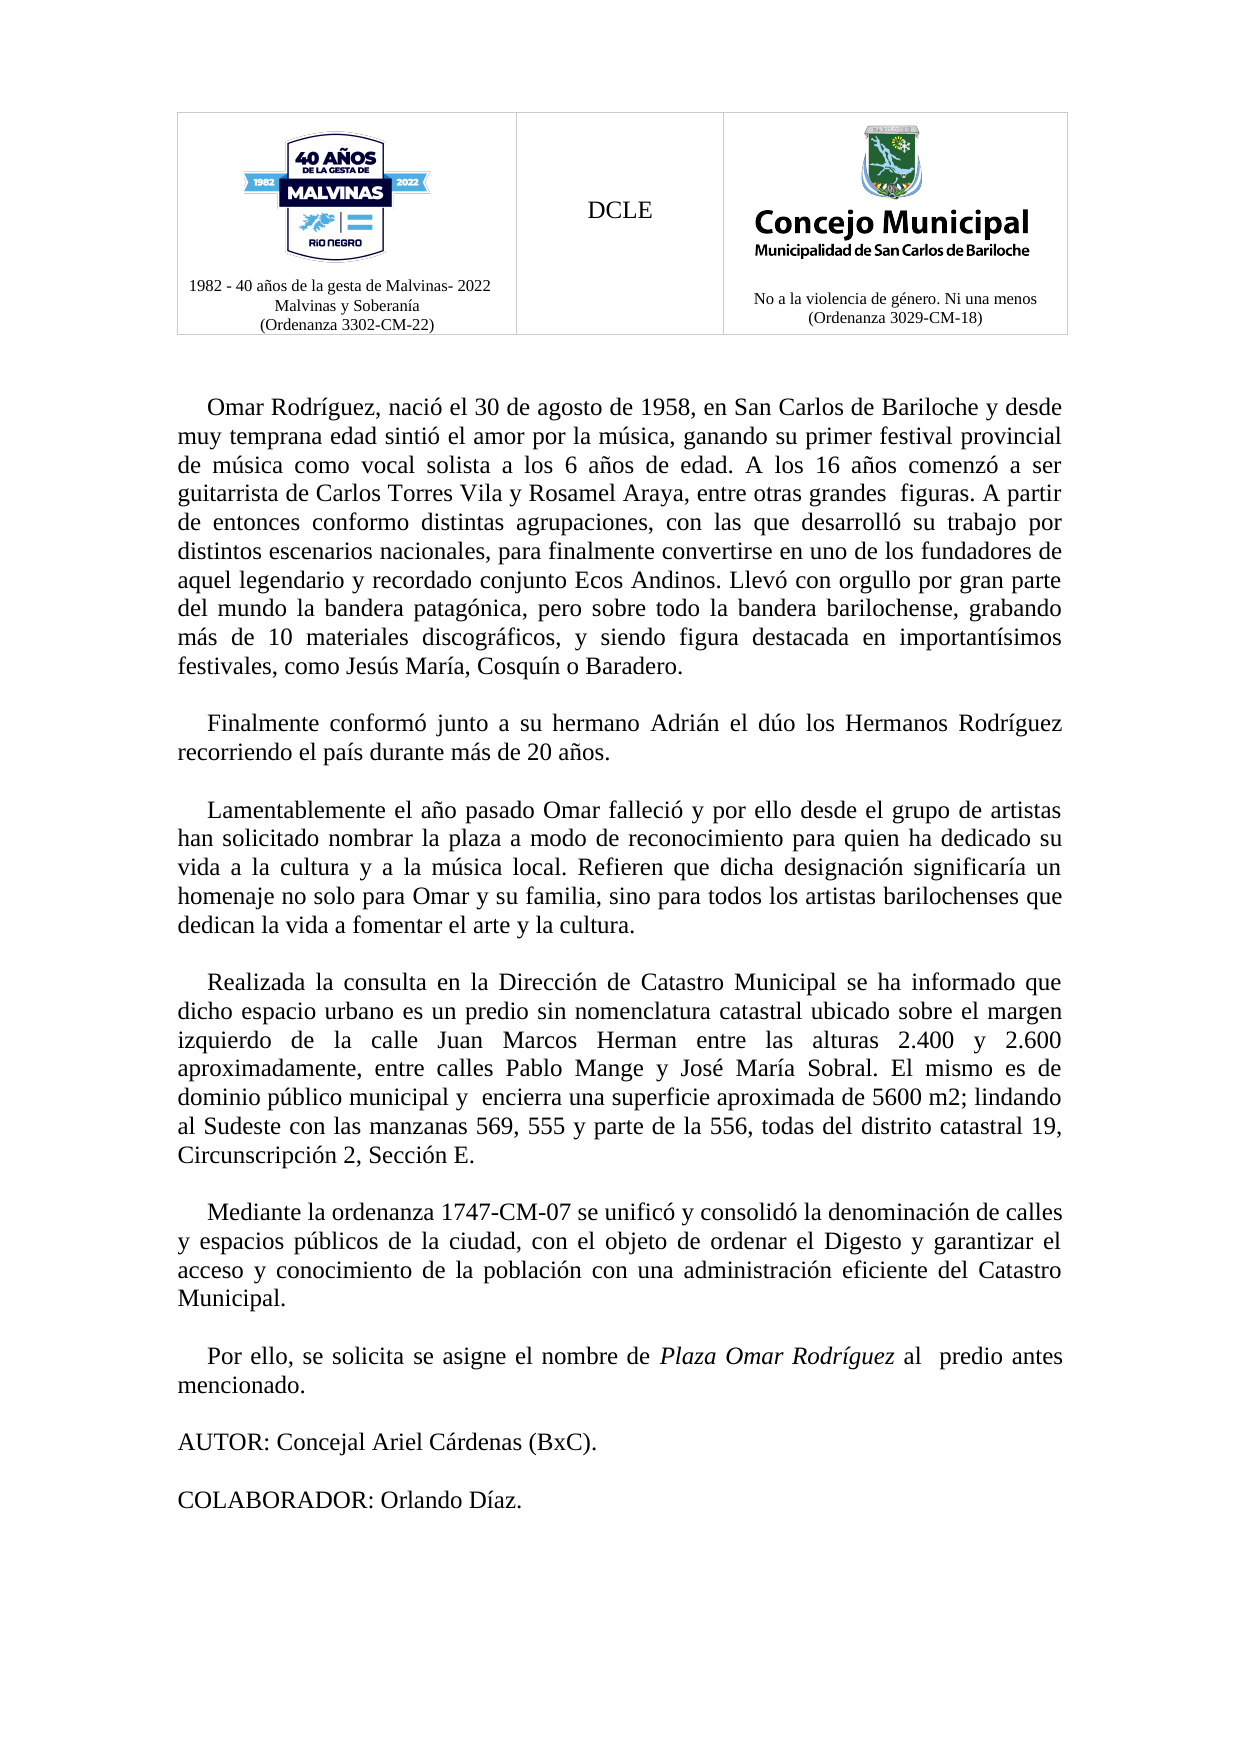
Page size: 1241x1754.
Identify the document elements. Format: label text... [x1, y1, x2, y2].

text COLABORADOR: Orlando Díaz. [177, 1485, 1063, 1513]
text Finalmente conformó junto a su hermano Adrián el dúo los Hermanos Rodríguez recorriendo el país durante más de 20 años. [177, 708, 1063, 766]
text Lamentablemente el año pasado Omar falleció y por ello desde el grupo de artistas han solicitado nombrar la plaza a modo de reconocimiento para quien ha dedicado su vida a la cultura y a la música local. Refieren que dicha designación significaría un homenaje no solo para Omar y su familia, sino para todos los artistas barilochenses que dedican la vida a fomentar el arte y la cultura. [177, 795, 1063, 938]
text Omar Rodríguez, nació el 30 de agosto de 1958, en San Carlos de Bariloche y desde muy temprana edad sintió el amor por la música, ganando su primer festival provincial de música como vocal solista a los 6 años de edad. A los 16 años comenzó a ser guitarrista de Carlos Torres Vila y Rosamel Araya, entre otras grandes figuras. A partir de entonces conformo distintas agrupaciones, con las que desarrolló su trabajo por distintos escenarios nacionales, para finalmente convertirse en uno de los fundadores de aquel legendario y recordado conjunto Ecos Andinos. Llevó con orgullo por gran parte del mundo la bandera patagónica, pero sobre todo la bandera barilochense, grabando más de 10 materiales discográficos, y siendo figura destacada en importantísimos festivales, como Jesús María, Cosquín o Baradero. [177, 392, 1063, 680]
text Por ello, se solicita se asigne el nombre de Plaza Omar Rodríguez al predio antes mencionado. [177, 1341, 1063, 1398]
text AUTOR: Concejal Ariel Cárdenas (BxC). [177, 1427, 1063, 1456]
picture [747, 113, 1044, 270]
picture [243, 125, 433, 271]
text Realizada la consulta en la Dirección de Catastro Municipal se ha informado que dicho espacio urbano es un predio sin nomenclatura catastral ubicado sobre el margen izquierdo de la calle Juan Marcos Herman entre las alturas 2.400 y 2.600 aproximadamente, entre calles Pablo Mange y José María Sobral. El mismo es de dominio público municipal y encierra una superficie aproximada de 5600 m2; lindando al Sudeste con las manzanas 569, 555 y parte de la 556, todas del distrito catastral 19, Circunscripción 2, Sección E. [177, 967, 1063, 1168]
text Mediante la ordenanza 1747-CM-07 se unificó y consolidó la denominación de calles y espacios públicos de la ciudad, con el objeto de ordenar el Digesto y garantizar el acceso y conocimiento de la población con una administración eficiente del Catastro Municipal. [177, 1197, 1063, 1312]
